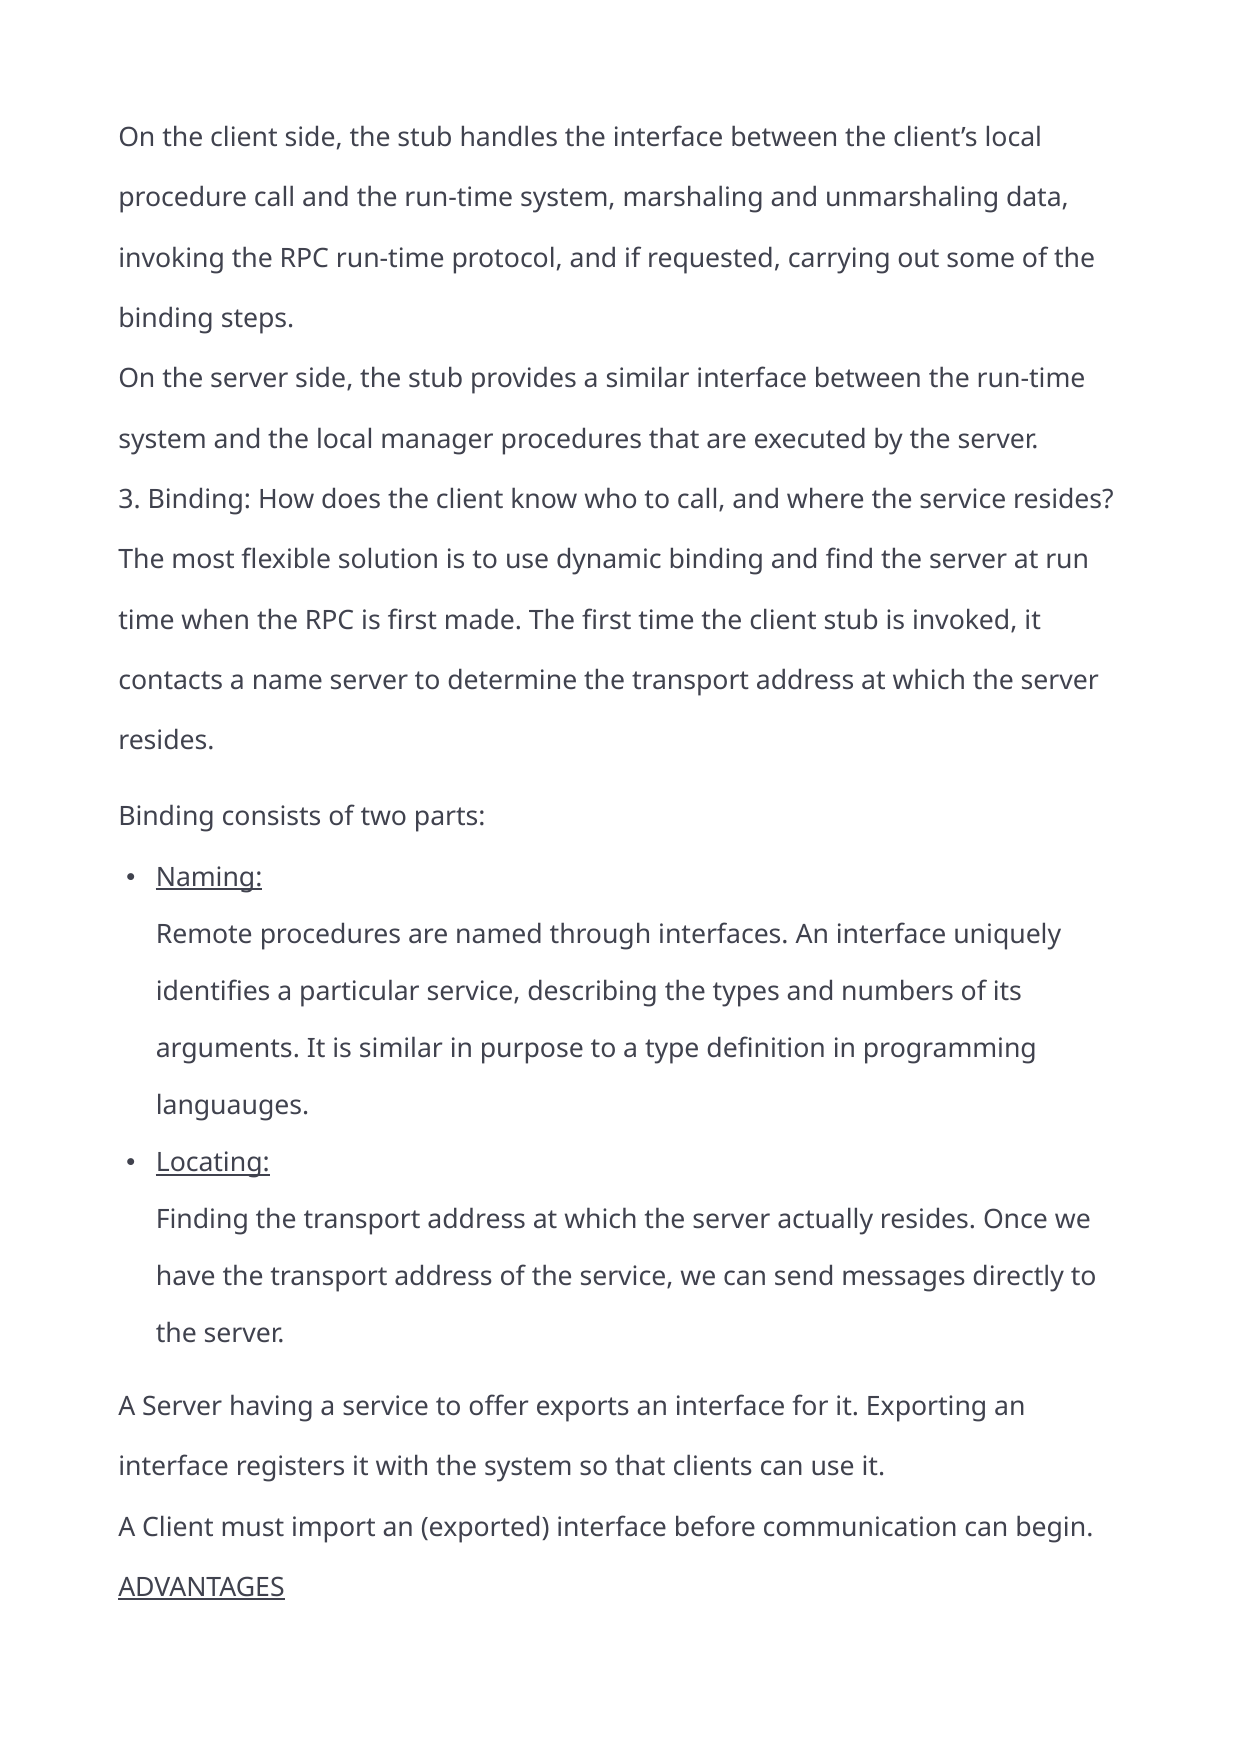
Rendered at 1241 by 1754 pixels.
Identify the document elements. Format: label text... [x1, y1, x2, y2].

list Naming: [156, 857, 1122, 894]
text ADVANTAGES [118, 1568, 1122, 1604]
text A Client must import an (exported) interface before communication can begin. [118, 1507, 1122, 1544]
text The most flexible solution is to use dynamic binding and find the server at run time when the RPC is first made. The first time the client stub is invoked, it contacts a name server to determine the transport address at which the server resides. [118, 540, 1122, 757]
text On the client side, the stub handles the interface between the client’s local procedure call and the run-time system, marshaling and unmarshaling data, invoking the RPC run-time protocol, and if requested, carrying out some of the binding steps. [118, 118, 1122, 335]
text 3. Binding: How does the client know who to call, and where the service resides? [118, 480, 1122, 516]
list Finding the transport address at which the server actually resides. Once we have the transport address of the service, we can send messages directly to the server. [156, 1200, 1122, 1350]
list Locating: [156, 1143, 1122, 1179]
text Binding consists of two parts: [118, 797, 1122, 833]
list Remote procedures are named through interfaces. An interface uniquely identifies a particular service, describing the types and numbers of its arguments. It is similar in purpose to a type definition in programming languauges. [156, 914, 1122, 1122]
text On the server side, the stub provides a similar interface between the run-time system and the local manager procedures that are executed by the server. [118, 359, 1122, 456]
text A Server having a service to offer exports an interface for it. Exporting an interface registers it with the system so that clients can use it. [118, 1387, 1122, 1483]
